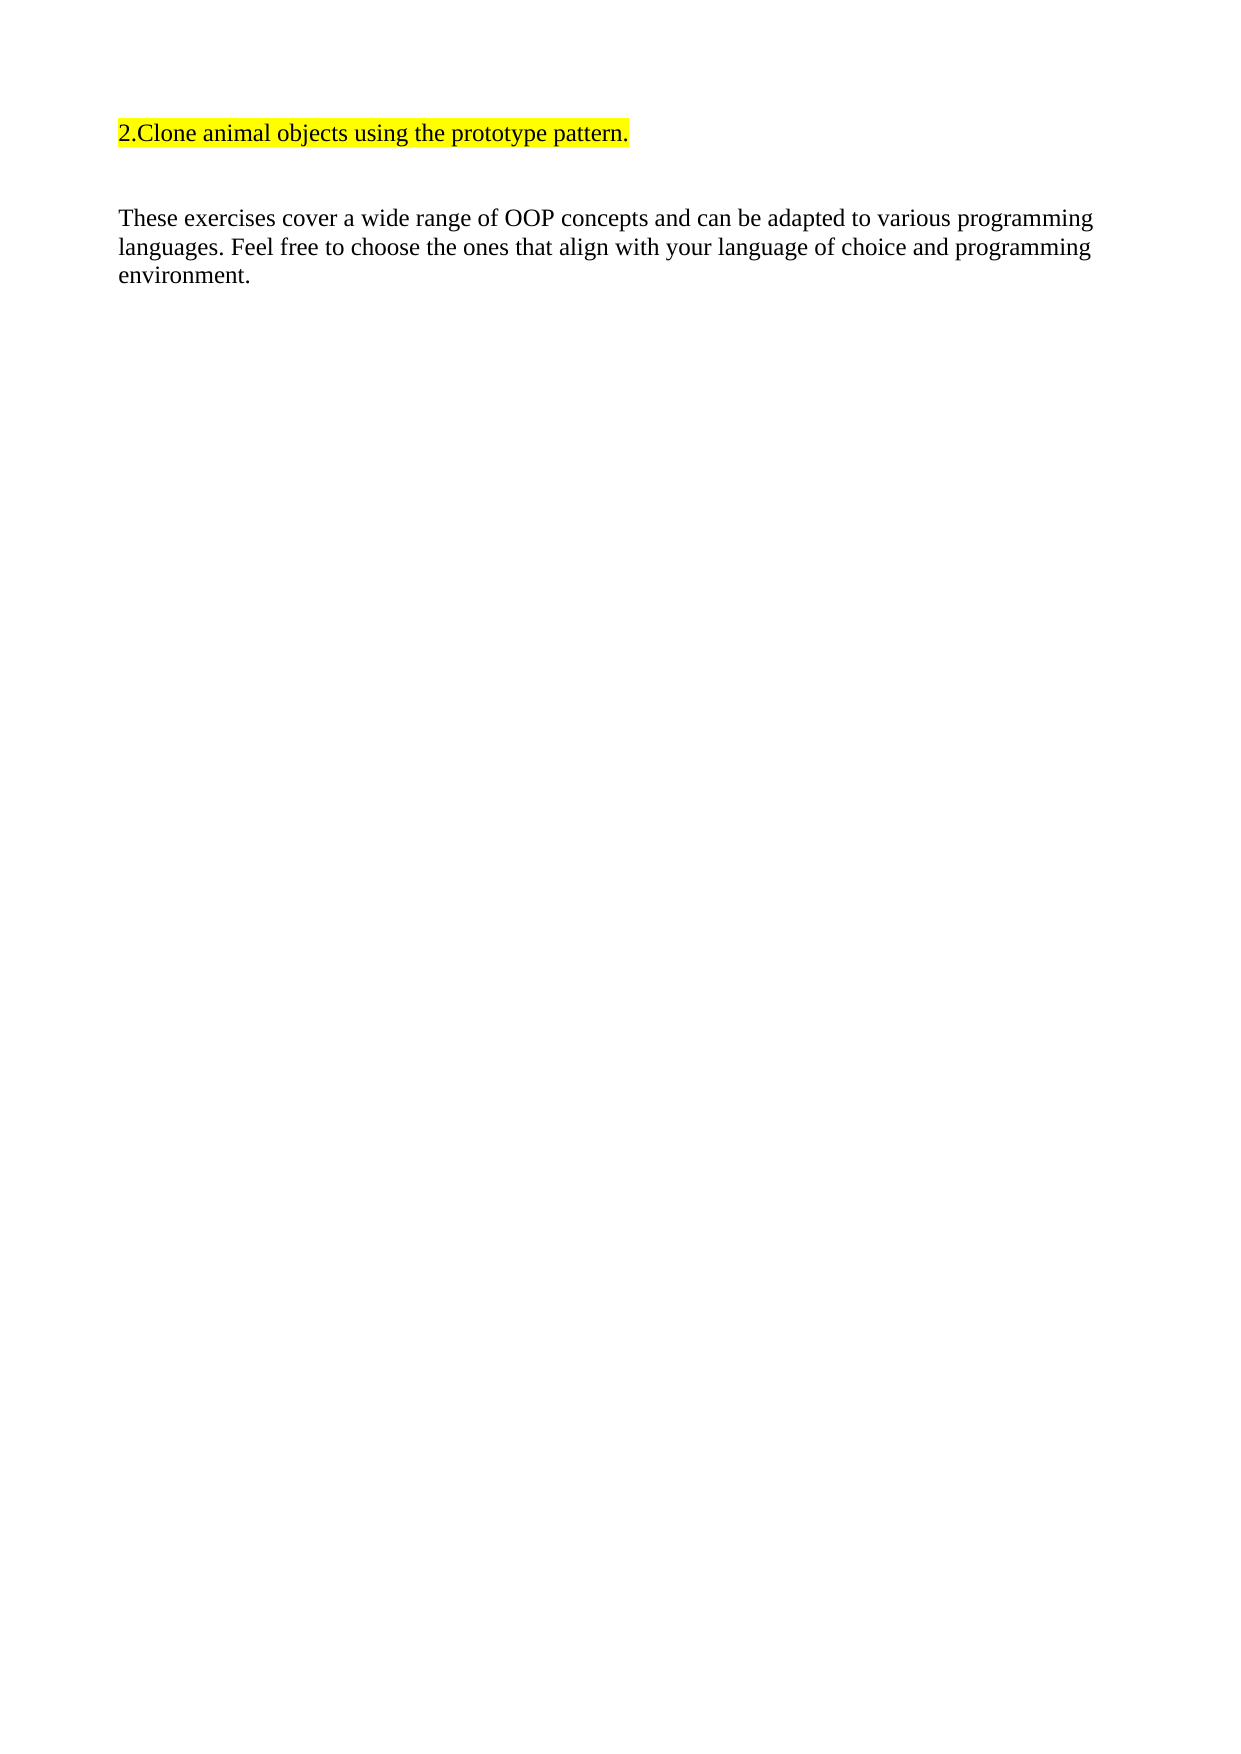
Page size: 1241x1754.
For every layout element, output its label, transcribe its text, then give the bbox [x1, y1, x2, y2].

text These exercises cover a wide range of OOP concepts and can be adapted to various programming languages. Feel free to choose the ones that align with your language of choice and programming environment. [118, 203, 1122, 289]
text 2.Clone animal objects using the prototype pattern. [118, 118, 1122, 147]
